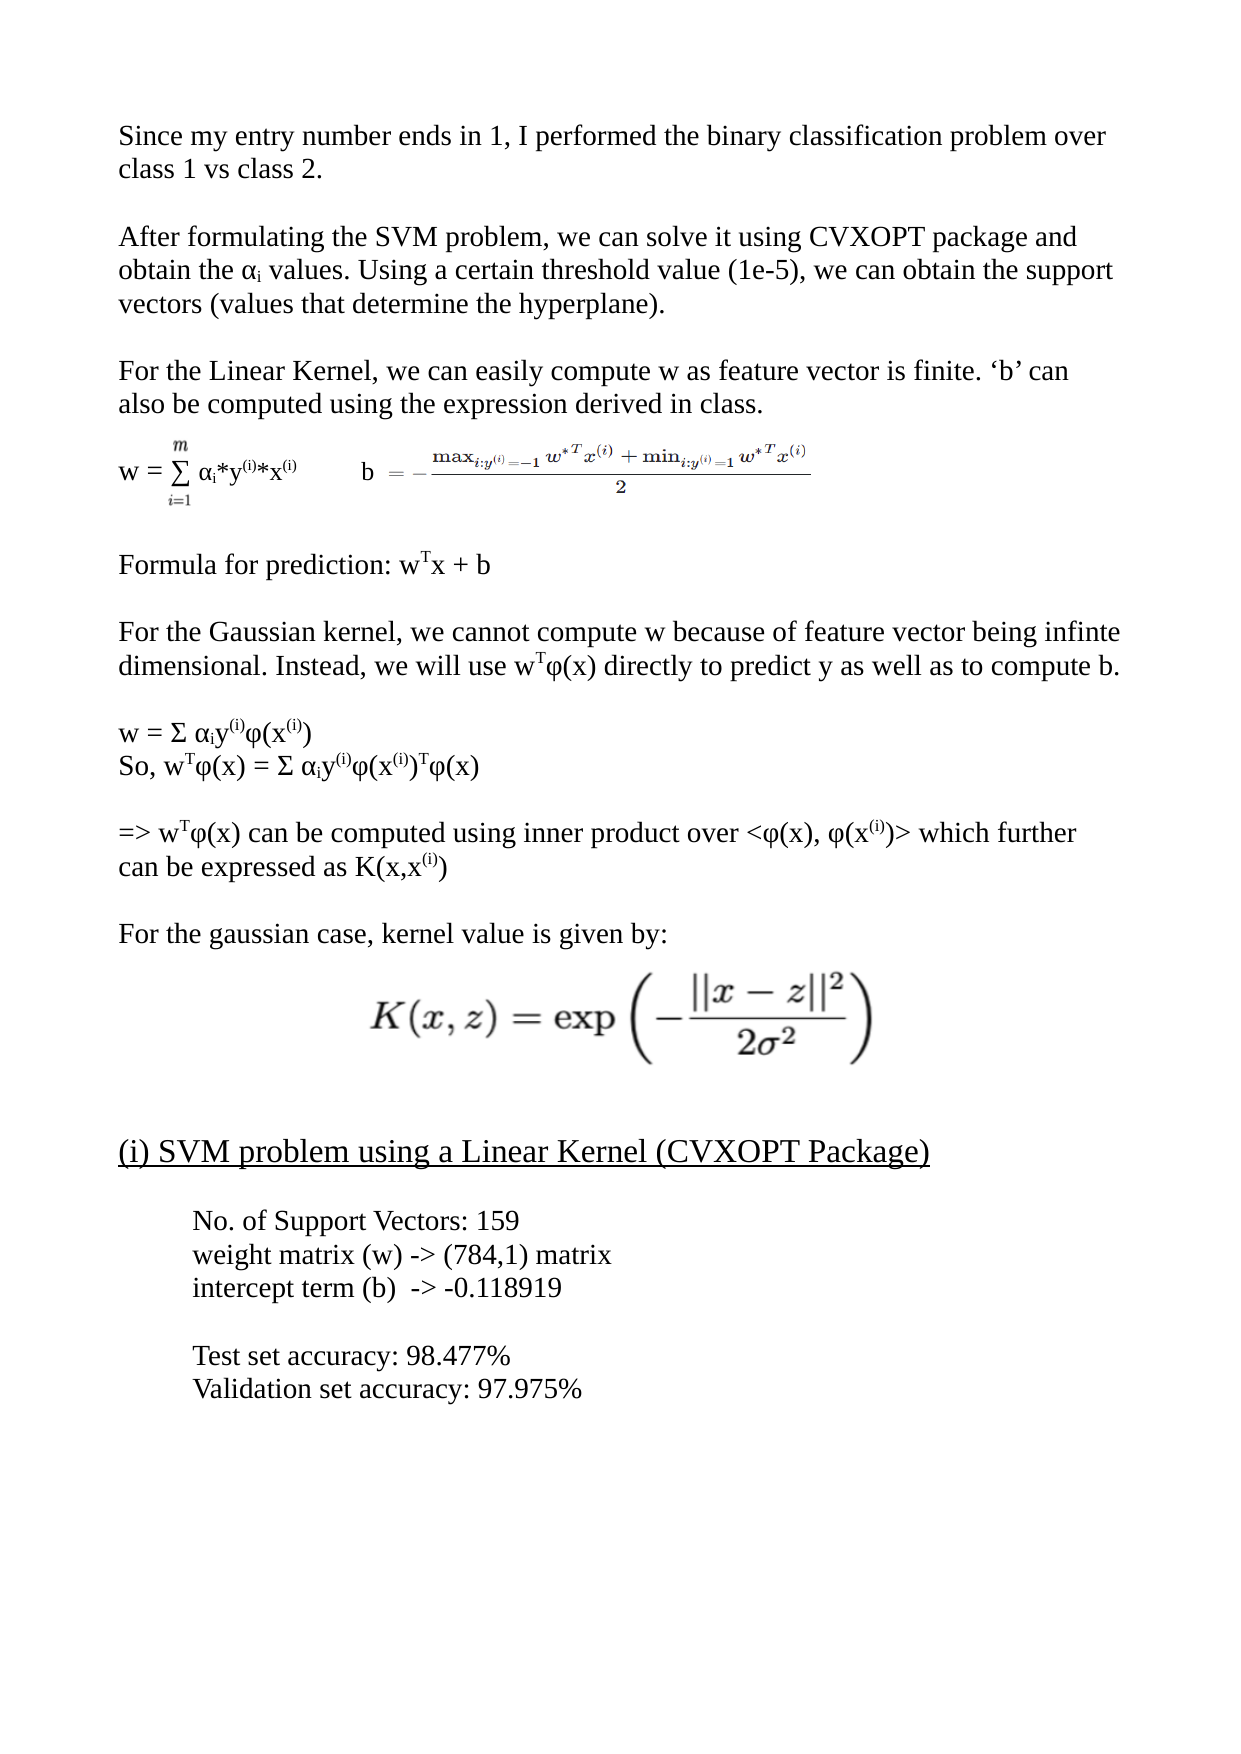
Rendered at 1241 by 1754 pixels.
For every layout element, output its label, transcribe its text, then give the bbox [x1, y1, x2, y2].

picture [364, 954, 885, 1078]
picture [172, 438, 189, 453]
text [815, 453, 1122, 487]
text intercept term (b) -> -0.118919 [118, 1271, 1122, 1304]
text After formulating the SVM problem, we can solve it using CVXOPT package and obtain the αi values. Using a certain threshold value (1e-5), we can obtain the support vectors (values that determine the hyperplane). [118, 219, 1122, 319]
text Validation set accuracy: 97.975% [118, 1371, 1122, 1405]
text For the Gaussian kernel, we cannot compute w because of feature vector being infinte dimensional. Instead, we will use wTφ(x) directly to predict y as well as to compute b. [118, 614, 1122, 681]
text For the gaussian case, kernel value is given by: [118, 916, 1122, 949]
text Since my entry number ends in 1, I performed the binary classification problem over class 1 vs class 2. [118, 118, 1122, 185]
text Formula for prediction: wTx + b [118, 547, 1122, 581]
text So, wTφ(x) = Σ αiy(i)φ(x(i))Tφ(x) [118, 748, 1122, 782]
text w = ∑ αi*y(i)*x(i) b [118, 453, 384, 487]
text For the Linear Kernel, we can easily compute w as feature vector is finite. ‘b’ can also be computed using the expression derived in class. [118, 353, 1122, 420]
picture [384, 439, 815, 498]
text weight matrix (w) -> (784,1) matrix [118, 1237, 1122, 1271]
text Test set accuracy: 98.477% [118, 1338, 1122, 1371]
text (i) SVM problem using a Linear Kernel (CVXOPT Package) [118, 1132, 1122, 1170]
text => wTφ(x) can be computed using inner product over <φ(x), φ(x(i))> which further can be expressed as K(x,x(i)) [118, 815, 1122, 882]
picture [166, 492, 194, 512]
text No. of Support Vectors: 159 [118, 1203, 1122, 1237]
text w = Σ αiy(i)φ(x(i)) [118, 715, 1122, 748]
